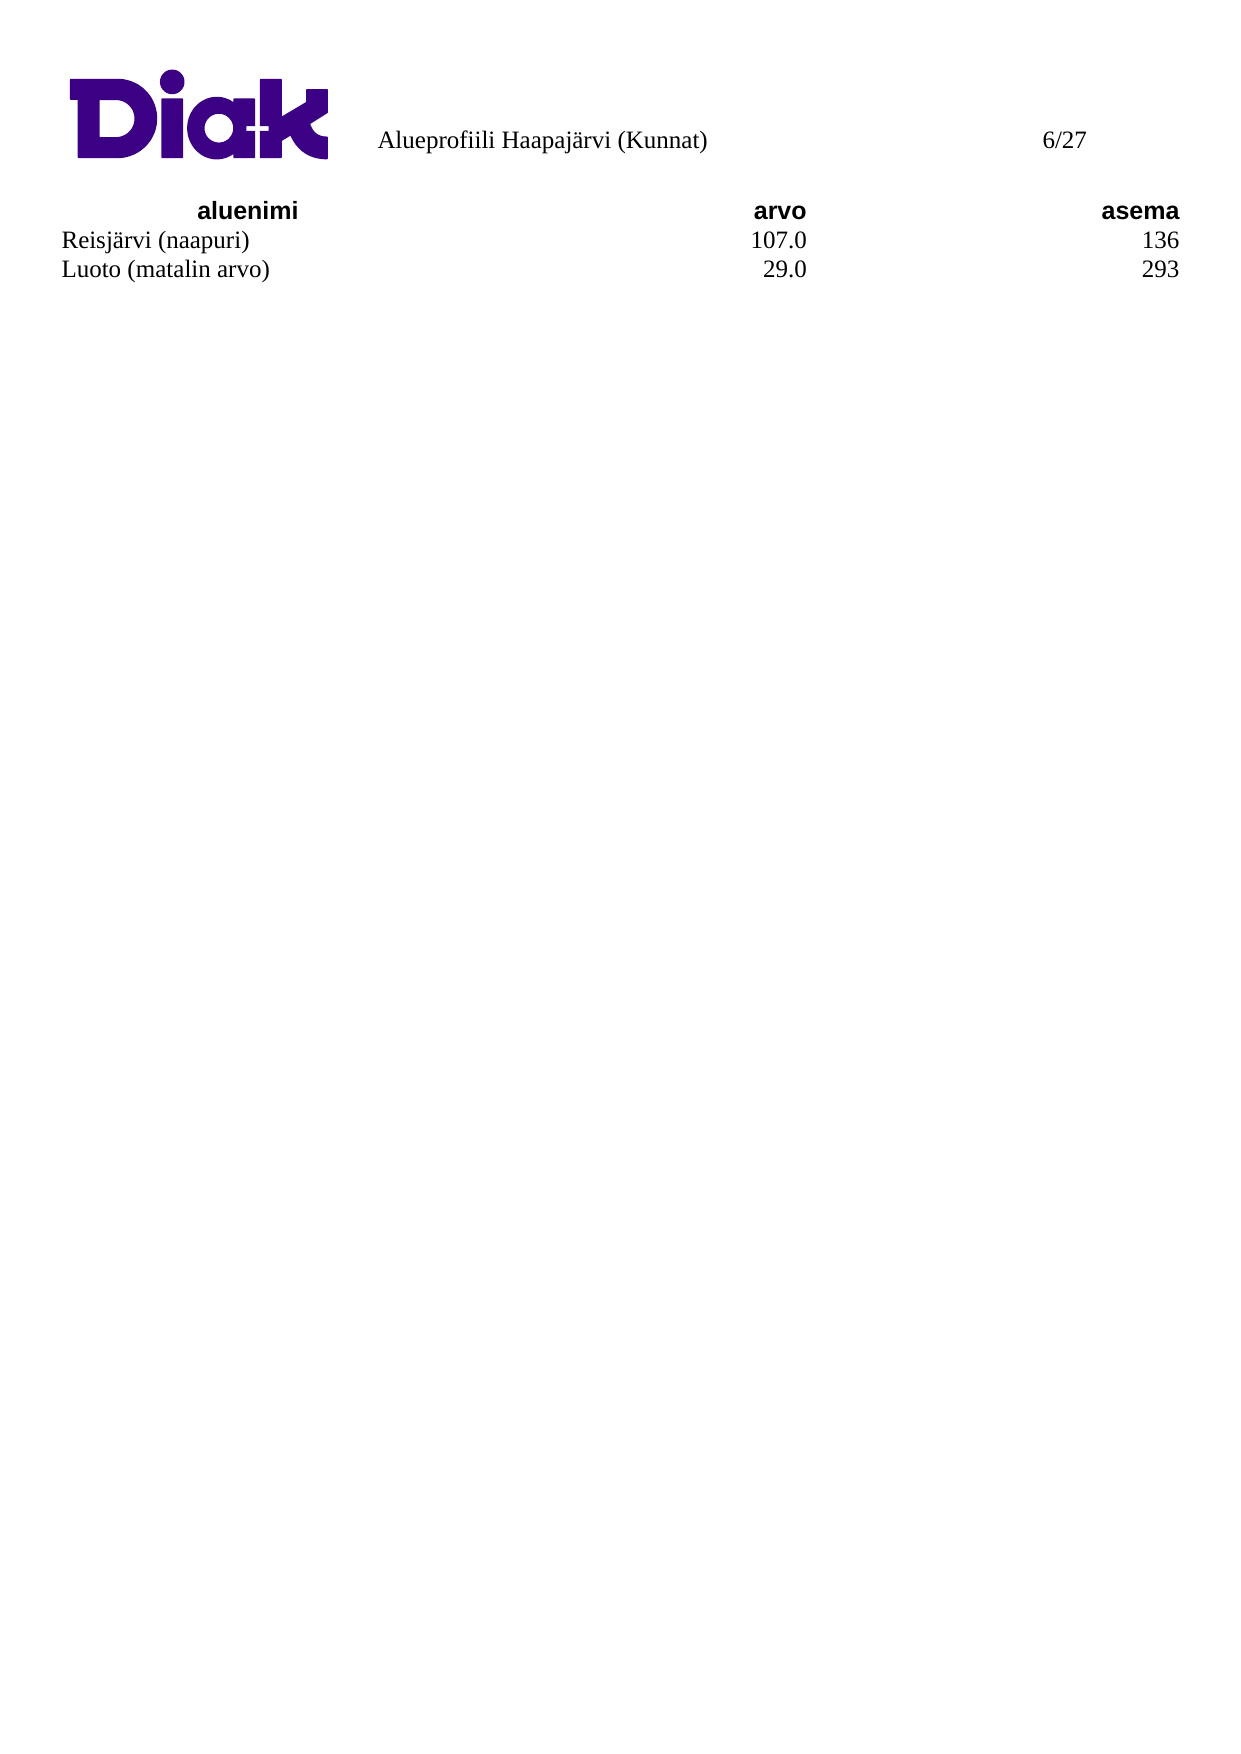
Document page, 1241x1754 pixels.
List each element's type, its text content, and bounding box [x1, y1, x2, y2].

table_header aluenimi [61, 196, 434, 225]
table_cell 136 [806, 225, 1179, 254]
table_header asema [806, 196, 1179, 225]
table_cell 293 [806, 254, 1179, 282]
table_header arvo [434, 196, 806, 225]
table_cell 107.0 [434, 225, 806, 254]
table_cell Luoto (matalin arvo) [61, 254, 434, 282]
table_cell 29.0 [434, 254, 806, 282]
table_cell Reisjärvi (naapuri) [61, 225, 434, 254]
